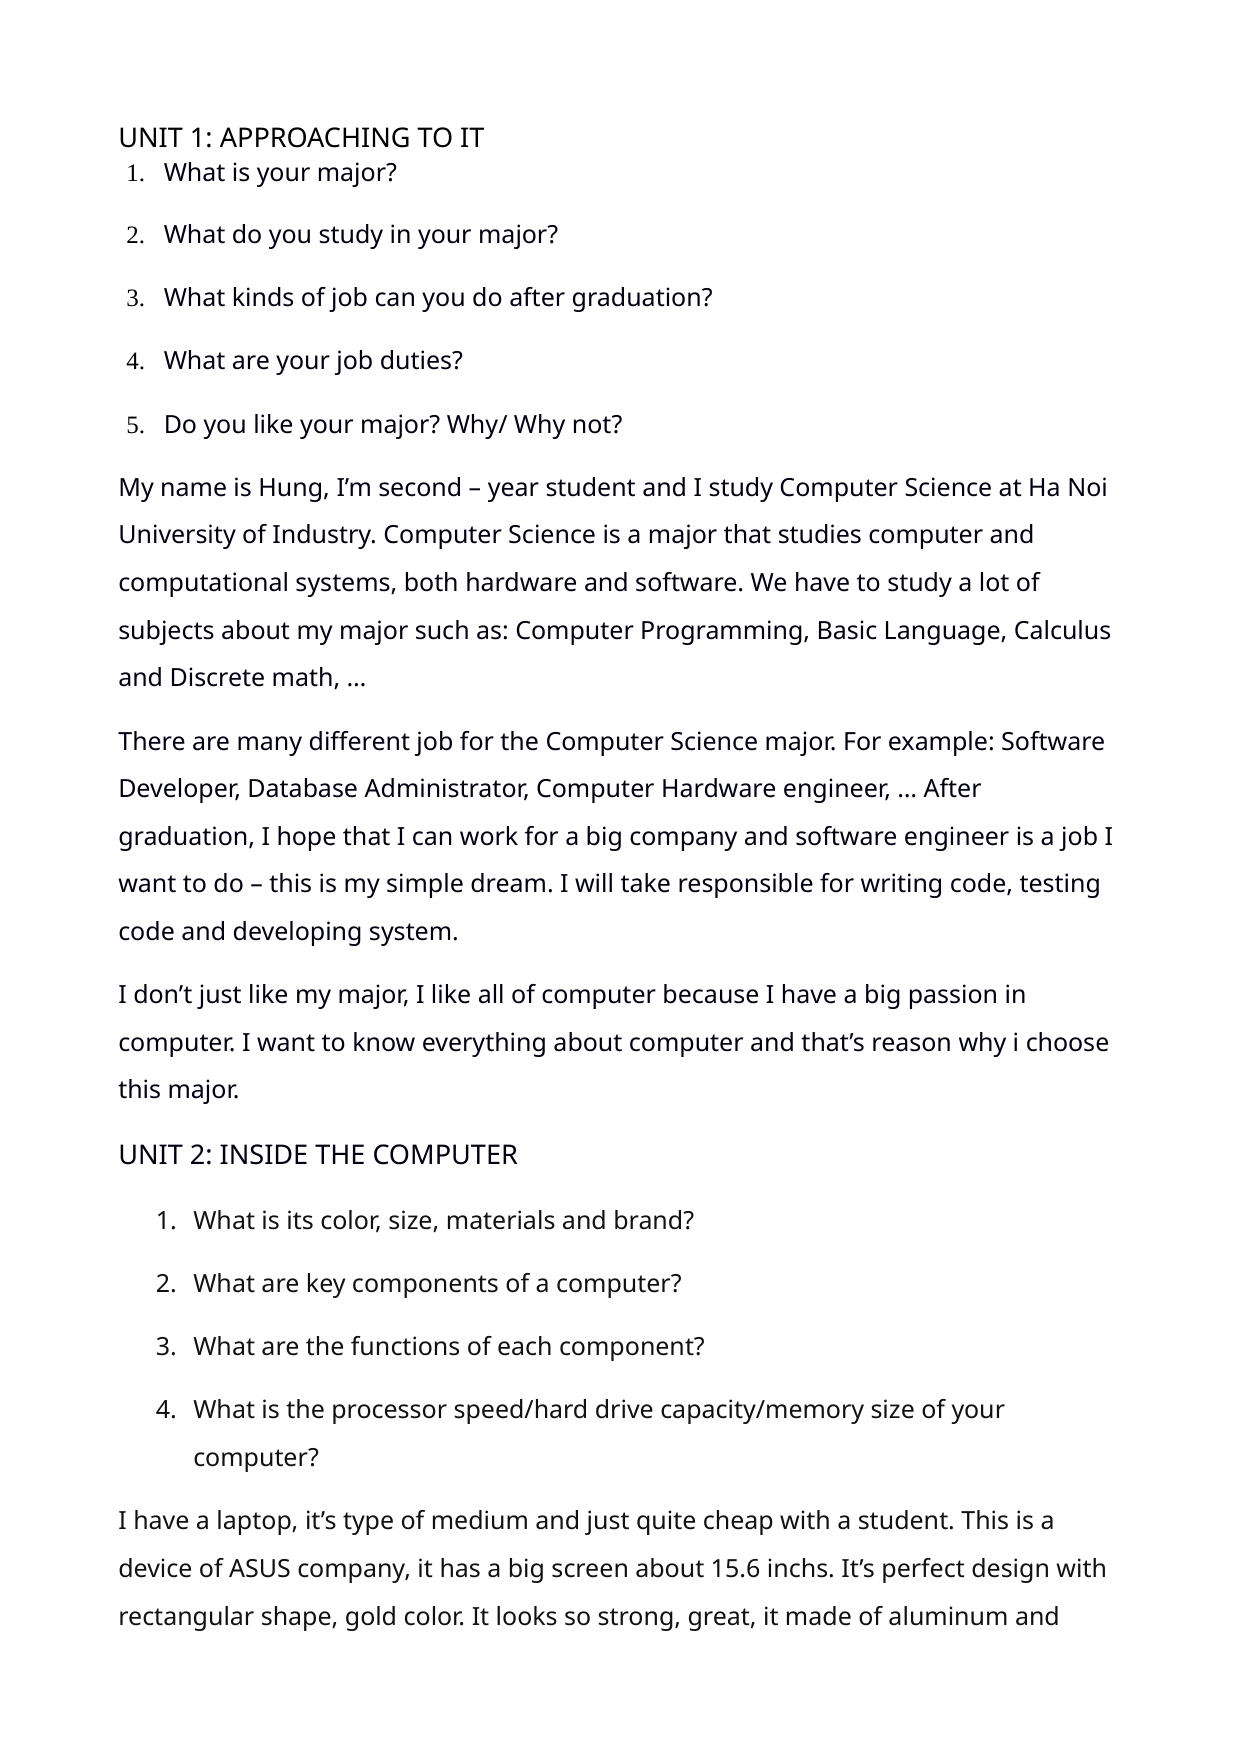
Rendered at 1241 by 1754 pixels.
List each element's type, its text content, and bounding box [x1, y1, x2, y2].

list Do you like your major? Why/ Why not? [126, 406, 1122, 440]
list What is your major? [126, 155, 1122, 189]
list What kinds of job can you do after graduation? [126, 280, 1122, 314]
text I don’t just like my major, I like all of computer because I have a big passion in computer. I want to know everything about computer and that’s reason why i choose this major. [118, 977, 1122, 1106]
text UNIT 1: APPROACHING TO IT [118, 118, 1122, 155]
text There are many different job for the Computer Science major. For example: Software Developer, Database Administrator, Computer Hardware engineer, … After graduation, I hope that I can work for a big company and software engineer is a job I want to do – this is my simple dream. I will take responsible for writing code, testing code and developing system. [118, 723, 1122, 948]
list What are the functions of each component? [156, 1329, 1122, 1363]
list What is its color, size, materials and brand? [156, 1202, 1122, 1236]
text My name is Hung, I’m second – year student and I study Computer Science at Ha Noi University of Industry. Computer Science is a major that studies computer and computational systems, both hardware and software. We have to study a lot of subjects about my major such as: Computer Programming, Basic Language, Calculus and Discrete math, … [118, 469, 1122, 694]
list What is the processor speed/hard drive capacity/memory size of your computer? [156, 1392, 1122, 1474]
list What are your job duties? [126, 343, 1122, 377]
list What are key components of a computer? [156, 1266, 1122, 1300]
list What do you study in your major? [126, 217, 1122, 251]
text I have a laptop, it’s type of medium and just quite cheap with a student. This is a device of ASUS company, it has a big screen about 15.6 inchs. It’s perfect design with rectangular shape, gold color. It looks so strong, great, it made of aluminum and [118, 1503, 1122, 1632]
text UNIT 2: INSIDE THE COMPUTER [118, 1135, 1122, 1172]
